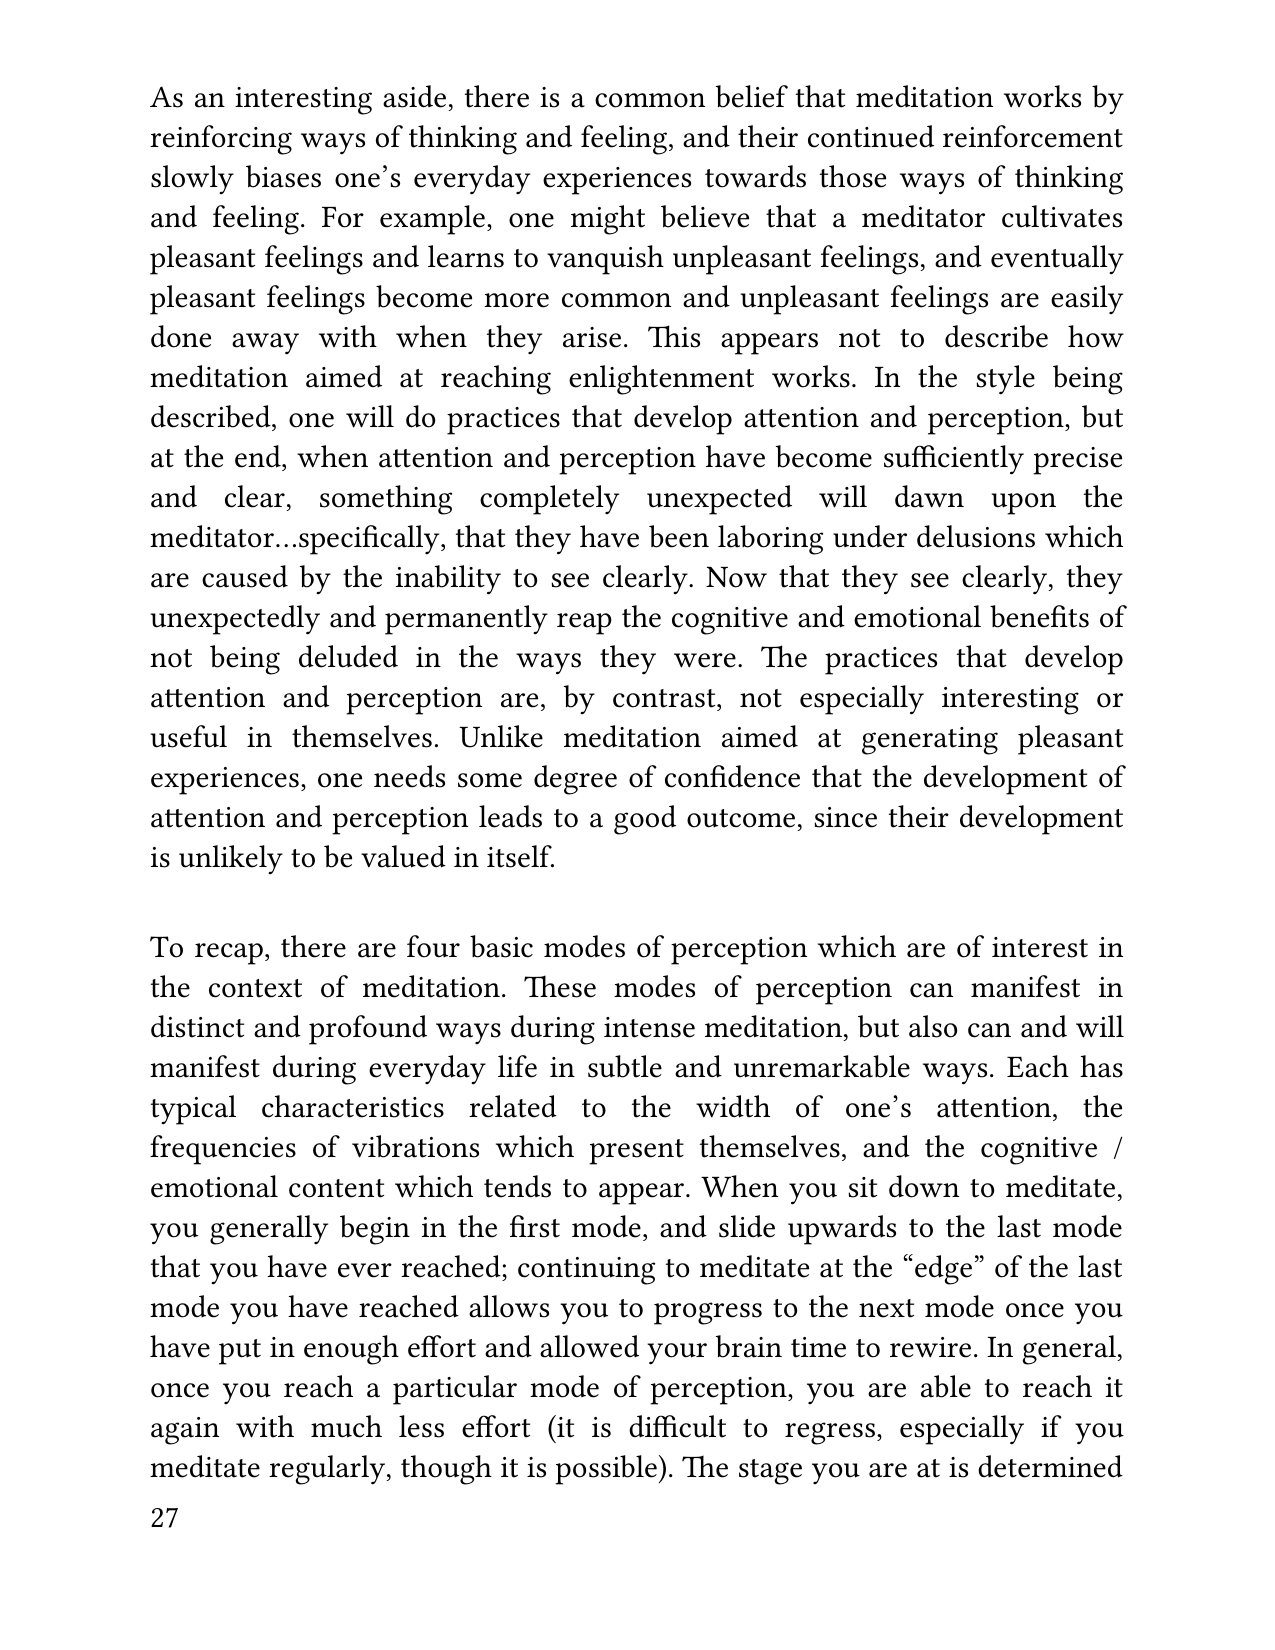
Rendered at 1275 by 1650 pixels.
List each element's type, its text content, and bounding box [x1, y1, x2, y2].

text To recap, there are four basic modes of perception which are of interest in the context of meditation. These modes of perception can manifest in distinct and profound ways during intense meditation, but also can and will manifest during everyday life in subtle and unremarkable ways. Each has typical characteristics related to the width of one’s attention, the frequencies of vibrations which present themselves, and the cognitive / emotional content which tends to appear. When you sit down to meditate, you generally begin in the first mode, and slide upwards to the last mode that you have ever reached; continuing to meditate at the “edge” of the last mode you have reached allows you to progress to the next mode once you have put in enough effort and allowed your brain time to rewire. In general, once you reach a particular mode of perception, you are able to reach it again with much less effort (it is difficult to regress, especially if you meditate regularly, though it is possible). The stage you are at is determined [150, 925, 1125, 1485]
text As an interesting aside, there is a common belief that meditation works by reinforcing ways of thinking and feeling, and their continued reinforcement slowly biases one’s everyday experiences towards those ways of thinking and feeling. For example, one might believe that a meditator cultivates pleasant feelings and learns to vanquish unpleasant feelings, and eventually pleasant feelings become more common and unpleasant feelings are easily done away with when they arise. This appears not to describe how meditation aimed at reaching enlightenment works. In the style being described, one will do practices that develop attention and perception, but at the end, when attention and perception have become sufficiently precise and clear, something completely unexpected will dawn upon the meditator…specifically, that they have been laboring under delusions which are caused by the inability to see clearly. Now that they see clearly, they unexpectedly and permanently reap the cognitive and emotional benefits of not being deluded in the ways they were. The practices that develop attention and perception are, by contrast, not especially interesting or useful in themselves. Unlike meditation aimed at generating pleasant experiences, one needs some degree of confidence that the development of attention and perception leads to a good outcome, since their development is unlikely to be valued in itself. [150, 75, 1125, 875]
